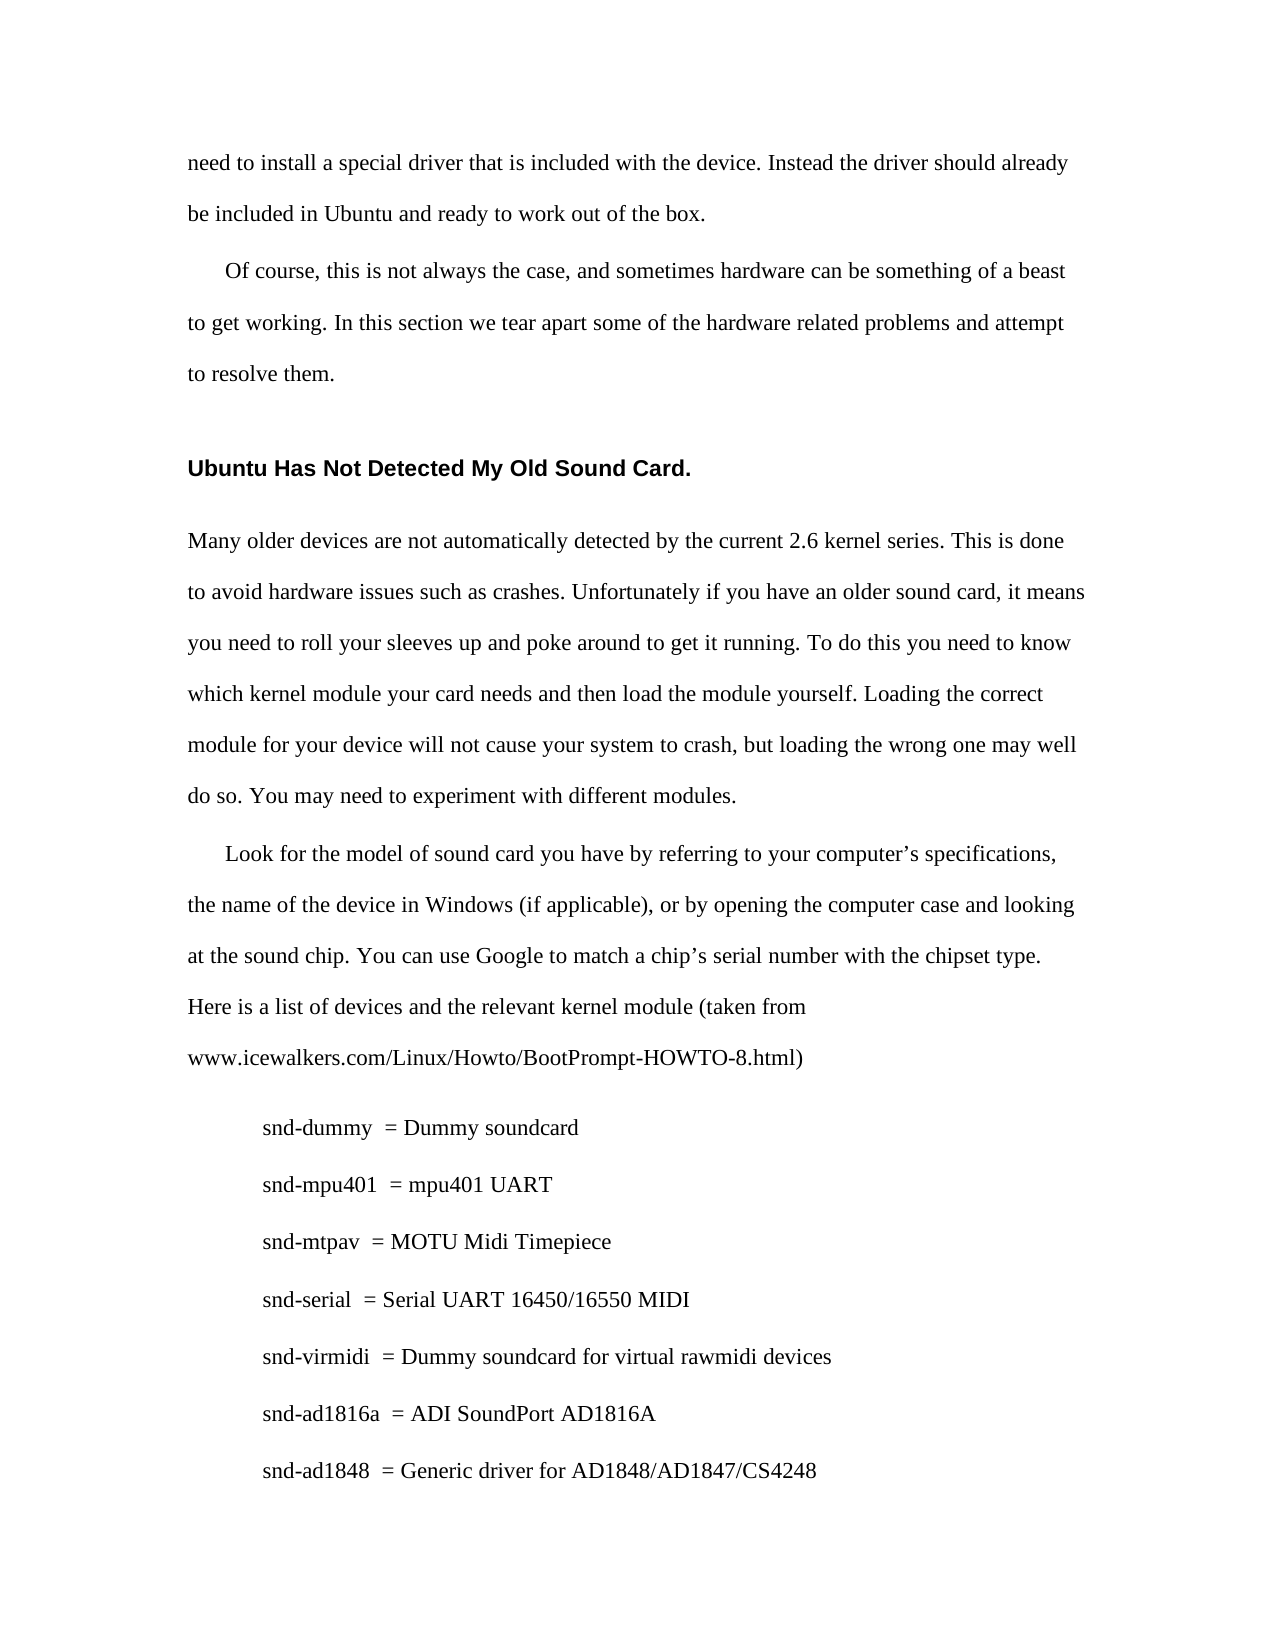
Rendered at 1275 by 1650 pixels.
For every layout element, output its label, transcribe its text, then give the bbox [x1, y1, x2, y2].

text snd-serial = Serial UART 16450/16550 MIDI [187, 1286, 1012, 1312]
text Look for the model of sound card you have by referring to your computer’s specifications, the name of the device in Windows (if applicable), or by opening the computer case and looking at the sound chip. You can use Google to match a chip’s serial number with the chipset type. Here is a list of devices and the relevant kernel module (taken from www.icewalkers.com/Linux/Howto/BootPrompt-HOWTO-8.html) [187, 841, 1087, 1070]
text snd-ad1816a = ADI SoundPort AD1816A [187, 1401, 1012, 1427]
text Of course, this is not always the case, and sometimes hardware can be something of a beast to get working. In this section we tear apart some of the hardware related problems and attempt to resolve them. [187, 258, 1087, 386]
text Many older devices are not automatically detected by the current 2.6 kernel series. This is done to avoid hardware issues such as crashes. Unfortunately if you have an older sound card, it means you need to roll your sleeves up and poke around to get it running. To do this you need to know which kernel module your card needs and then load the module yourself. Loading the correct module for your device will not cause your system to crash, but loading the wrong one may well do so. You may need to experiment with different modules. [187, 528, 1087, 809]
text snd-ad1848 = Generic driver for AD1848/AD1847/CS4248 [187, 1458, 1012, 1484]
text snd-mpu401 = mpu401 UART [187, 1172, 1012, 1197]
text snd-mtpav = MOTU Midi Timepiece [187, 1229, 1012, 1255]
text snd-dummy = Dummy soundcard [187, 1114, 1012, 1140]
text need to install a special driver that is included with the device. Instead the driver should already be included in Ubuntu and ready to work out of the box. [187, 150, 1087, 227]
text Ubuntu Has Not Detected My Old Sound Card. [187, 455, 1087, 481]
text snd-virmidi = Dummy soundcard for virtual rawmidi devices [187, 1344, 1012, 1369]
